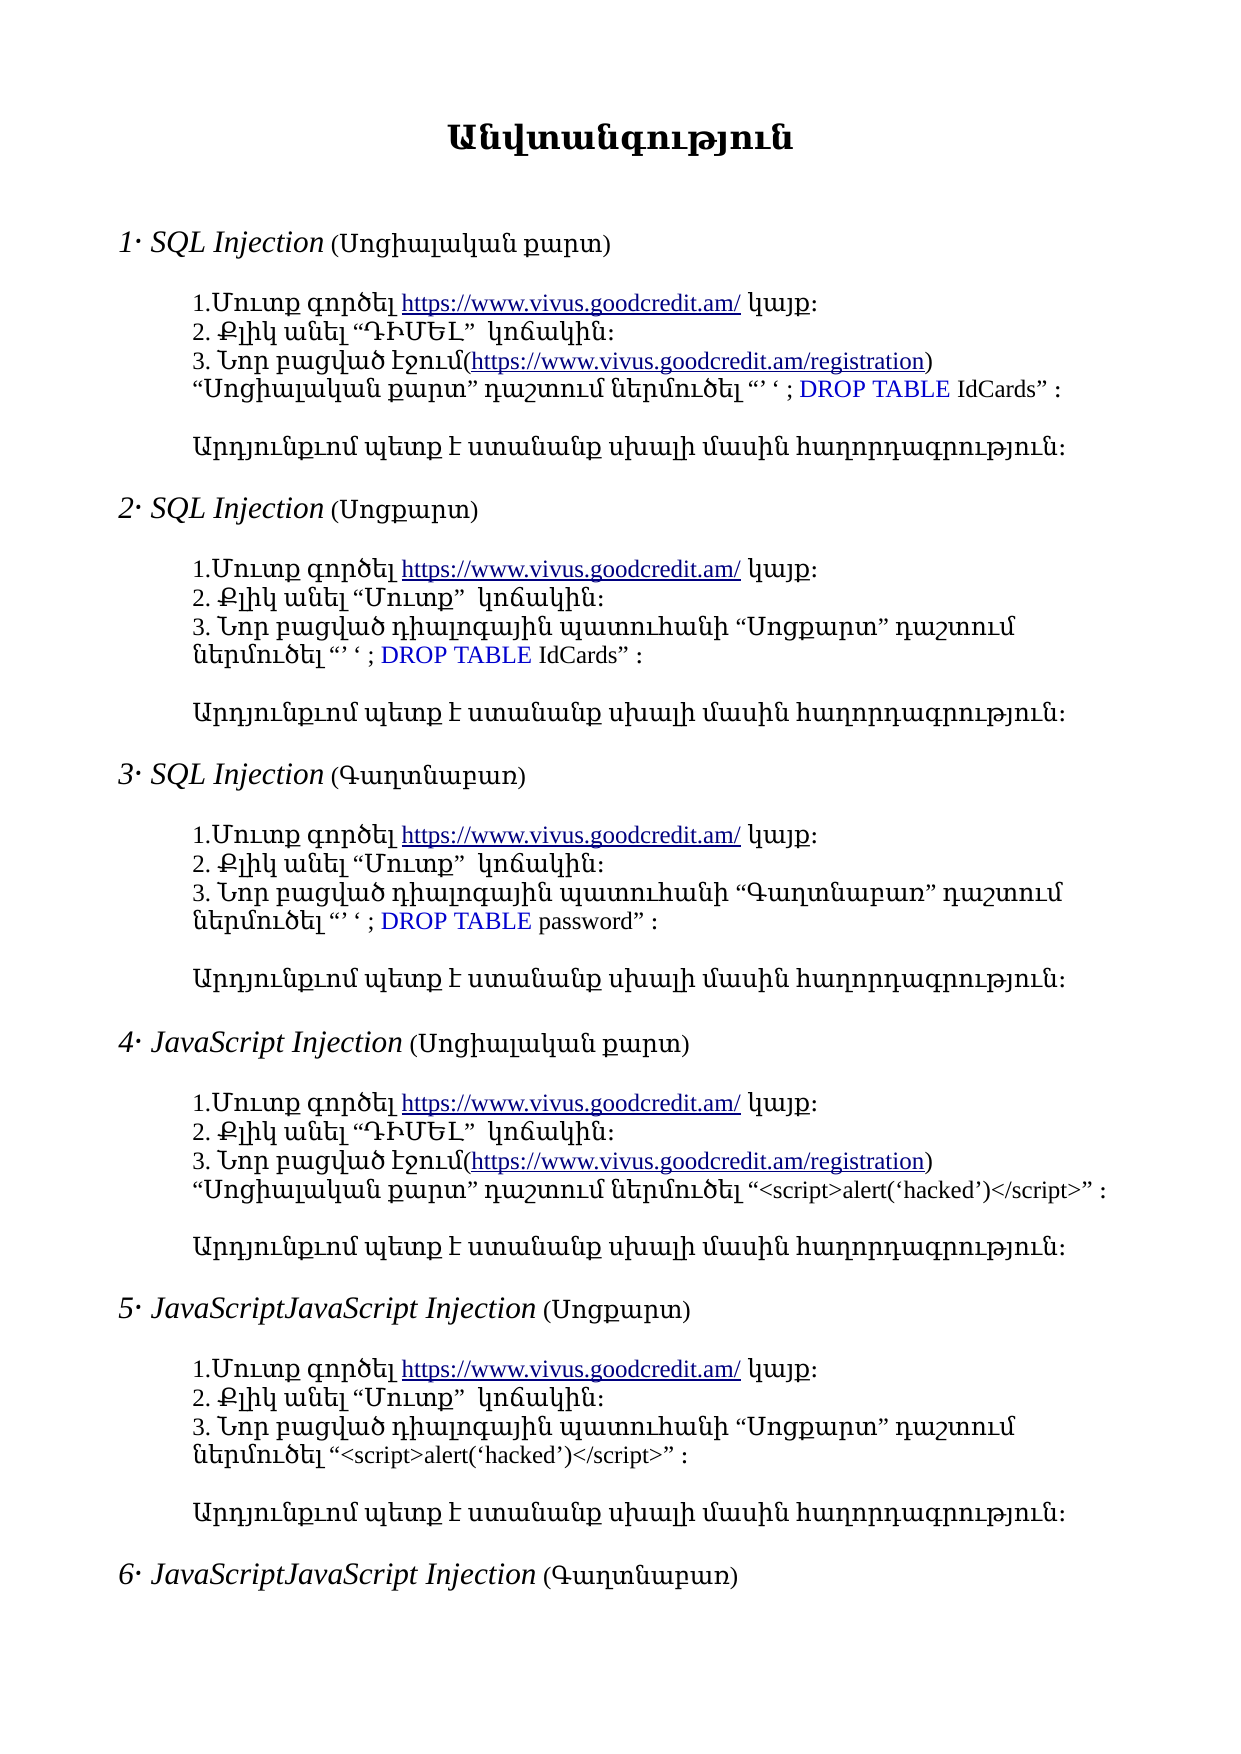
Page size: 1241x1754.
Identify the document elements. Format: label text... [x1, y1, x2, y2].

text 2. Քլիկ անել “ԴԻՄԵԼ” կոճակին։ [118, 317, 1122, 346]
text 1.Մուտք գործել https://www.vivus.goodcredit.am/ կայք։ [118, 1088, 1122, 1117]
text 1.Մուտք գործել https://www.vivus.goodcredit.am/ կայք։ [118, 288, 1122, 317]
text 1.Մուտք գործել https://www.vivus.goodcredit.am/ կայք։ [118, 1354, 1122, 1383]
text 3. Նոր բացված դիալոգային պատուհանի “Սոցքարտ” դաշտում ներմուծել “’ ‘ ; DROP TABLE IdCards” ։ [118, 612, 1122, 669]
text 4․ JavaScript Injection (Սոցիալական քարտ) [118, 1024, 1122, 1060]
text 1․ SQL Injection (Սոցիալական քարտ) [118, 223, 1122, 259]
text 5․ JavaScriptJavaScript Injection (Սոցքարտ) [118, 1290, 1122, 1326]
text Արդյունքւոմ պետք է ստանանք սխալի մասին հաղորդագրություն։ [118, 1498, 1122, 1527]
text 3. Նոր բացված էջում(https://www.vivus.goodcredit.am/registration) “Սոցիալական քարտ” դաշտում ներմուծել “’ ‘ ; DROP TABLE IdCards” ։ [118, 346, 1122, 403]
text Արդյունքւոմ պետք է ստանանք սխալի մասին հաղորդագրություն։ [118, 432, 1122, 461]
text Արդյունքւոմ պետք է ստանանք սխալի մասին հաղորդագրություն։ [118, 698, 1122, 727]
text Արդյունքւոմ պետք է ստանանք սխալի մասին հաղորդագրություն։ [118, 1232, 1122, 1261]
text 3. Նոր բացված էջում(https://www.vivus.goodcredit.am/registration) “Սոցիալական քարտ” դաշտում ներմուծել “<script>alert(‘hacked’)</script>” ։ [118, 1146, 1122, 1203]
text 3․ SQL Injection (Գաղտնաբառ) [118, 755, 1122, 791]
text Անվտանգություն [118, 118, 1122, 156]
text 2․ SQL Injection (Սոցքարտ) [118, 489, 1122, 525]
text 1.Մուտք գործել https://www.vivus.goodcredit.am/ կայք։ [118, 820, 1122, 849]
text 3. Նոր բացված դիալոգային պատուհանի “Գաղտնաբառ” դաշտում ներմուծել “’ ‘ ; DROP TABLE password” ։ [118, 878, 1122, 935]
text 3. Նոր բացված դիալոգային պատուհանի “Սոցքարտ” դաշտում ներմուծել “<script>alert(‘hacked’)</script>” ։ [118, 1412, 1122, 1469]
text 1.Մուտք գործել https://www.vivus.goodcredit.am/ կայք։ [118, 554, 1122, 583]
text 6․ JavaScriptJavaScript Injection (Գաղտնաբառ) [118, 1556, 1122, 1592]
text 2. Քլիկ անել “Մուտք” կոճակին։ [118, 1383, 1122, 1412]
text Արդյունքւոմ պետք է ստանանք սխալի մասին հաղորդագրություն։ [118, 964, 1122, 993]
text 2. Քլիկ անել “Մուտք” կոճակին։ [118, 849, 1122, 878]
text 2. Քլիկ անել “Մուտք” կոճակին։ [118, 583, 1122, 612]
text 2. Քլիկ անել “ԴԻՄԵԼ” կոճակին։ [118, 1117, 1122, 1146]
